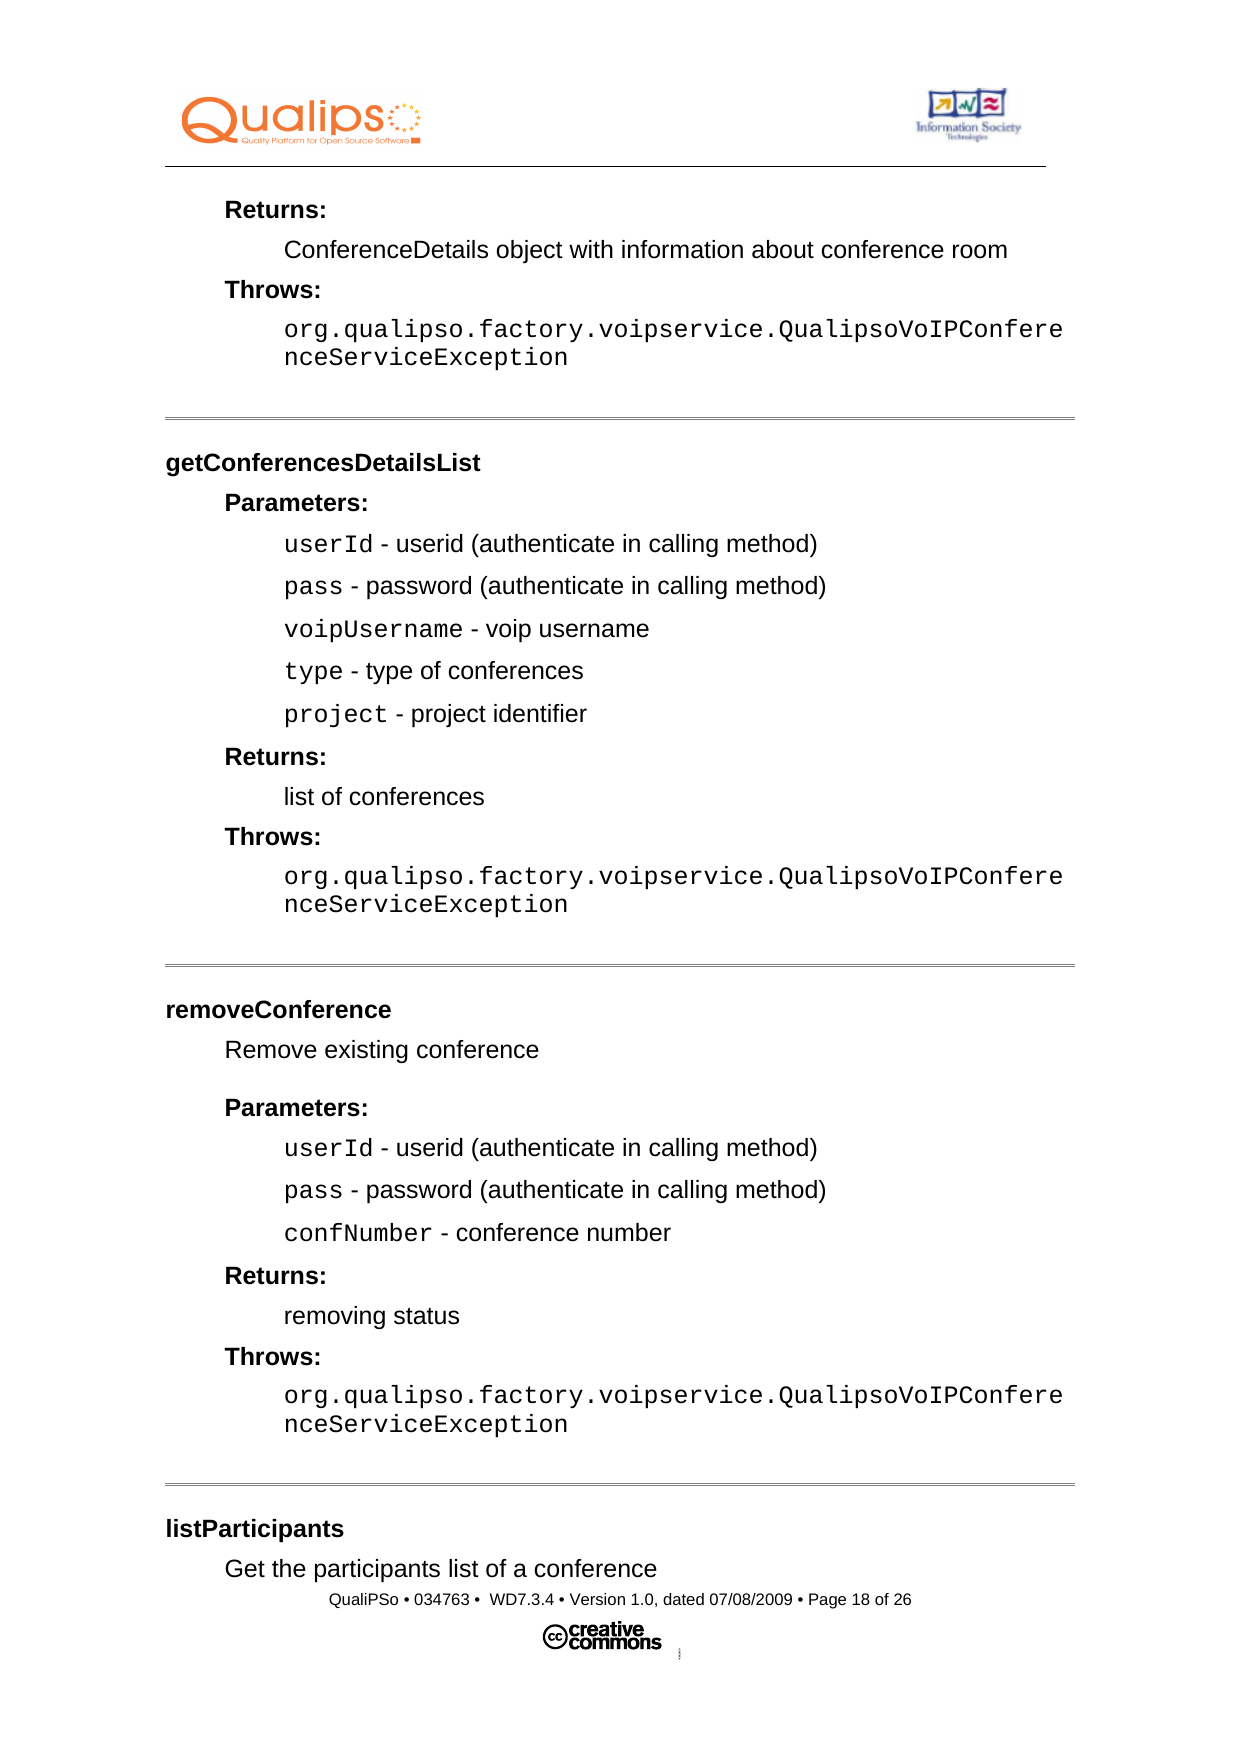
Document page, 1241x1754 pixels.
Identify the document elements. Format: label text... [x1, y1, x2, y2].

subtitle Throws: [224, 276, 1075, 304]
list userId - userid (authenticate in calling method) [283, 1134, 1075, 1164]
list project - project identifier [283, 700, 1075, 730]
subtitle Parameters: [224, 489, 1075, 517]
subtitle Returns: [224, 1262, 1075, 1289]
list ConferenceDetails object with information about conference room [283, 236, 1075, 264]
list list of conferences [283, 783, 1075, 811]
list confNumber - conference number [283, 1219, 1075, 1249]
list pass - password (authenticate in calling method) [283, 1176, 1075, 1206]
list pass - password (authenticate in calling method) [283, 572, 1075, 602]
list removing status [283, 1302, 1075, 1330]
picture [181, 91, 425, 146]
subtitle listParticipants [165, 1515, 1075, 1543]
list Remove existing conference [224, 1036, 1075, 1064]
list org.qualipso.factory.voipservice.QualipsoVoIPConferenceServiceException [283, 1383, 1075, 1439]
subtitle Throws: [224, 1342, 1075, 1370]
subtitle Throws: [224, 823, 1075, 851]
list org.qualipso.factory.voipservice.QualipsoVoIPConferenceServiceException [283, 317, 1075, 373]
subtitle getConferencesDetailsList [165, 448, 1075, 476]
subtitle Returns: [224, 195, 1075, 223]
subtitle removeConference [165, 996, 1075, 1023]
list org.qualipso.factory.voipservice.QualipsoVoIPConferenceServiceException [283, 864, 1075, 920]
subtitle Parameters: [224, 1093, 1075, 1121]
list userId - userid (authenticate in calling method) [283, 529, 1075, 559]
list Get the participants list of a conference [224, 1555, 1075, 1583]
list voipUsername - voip username [283, 614, 1075, 645]
picture [902, 82, 1035, 146]
list type - type of conferences [283, 657, 1075, 687]
subtitle Returns: [224, 742, 1075, 770]
